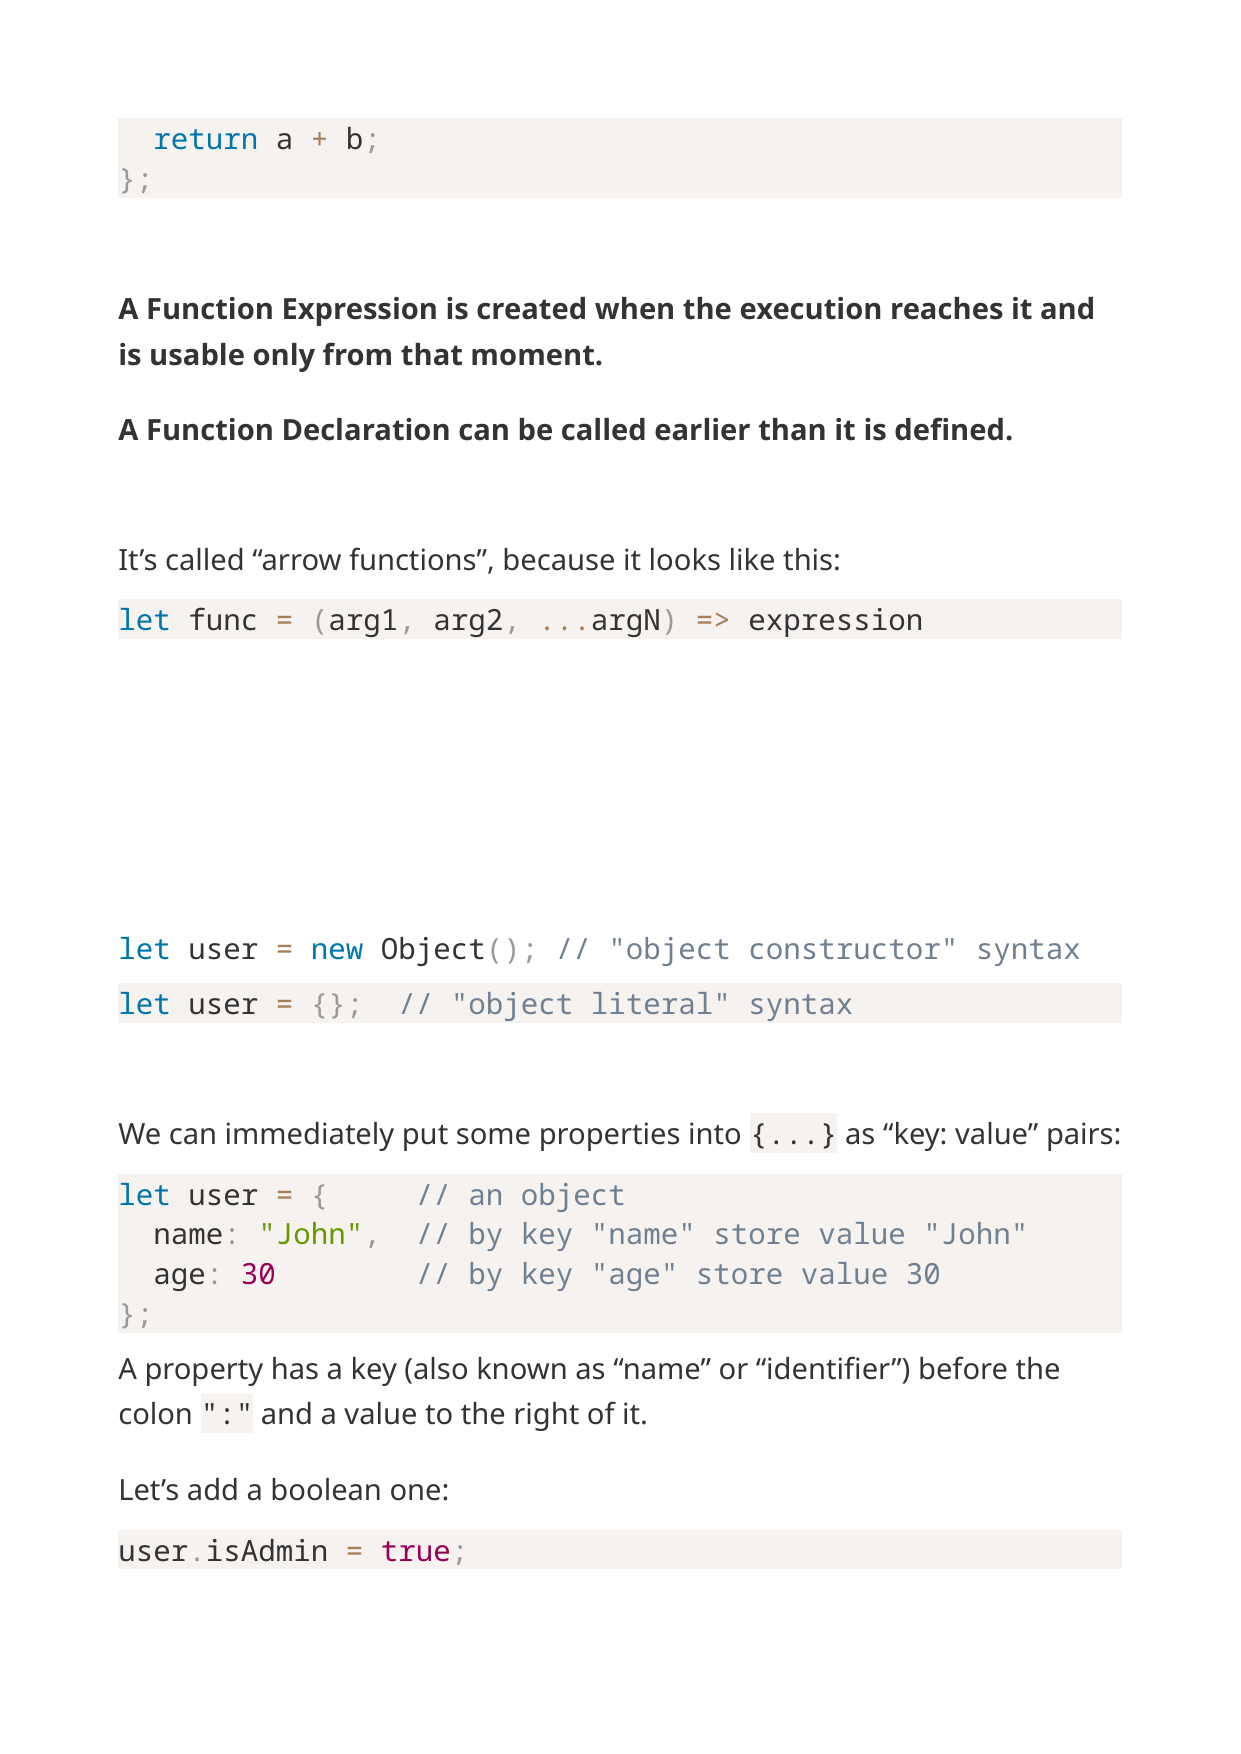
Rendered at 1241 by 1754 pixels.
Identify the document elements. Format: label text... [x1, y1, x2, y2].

text let user = new Object(); // "object constructor" syntax [118, 928, 1122, 968]
list return a + b; [118, 118, 1122, 158]
text Let’s add a boolean one: [118, 1469, 1122, 1509]
text A Function Expression is created when the execution reaches it and is usable only from that moment. [118, 288, 1122, 374]
text We can immediately put some properties into {...} as “key: value” pairs: [118, 1113, 1122, 1153]
text let func = (arg1, arg2, ...argN) => expression [118, 599, 1122, 639]
list }; [118, 158, 1122, 198]
text A Function Declaration can be called earlier than it is defined. [118, 409, 1122, 449]
text }; [118, 1293, 1122, 1333]
text user.isAdmin = true; [118, 1530, 1122, 1569]
text name: "John", // by key "name" store value "John" [118, 1213, 1122, 1253]
text age: 30 // by key "age" store value 30 [118, 1253, 1122, 1293]
text It’s called “arrow functions”, because it looks like this: [118, 539, 1122, 578]
text let user = { // an object [118, 1174, 1122, 1213]
text A property has a key (also known as “name” or “identifier”) before the colon ":" and a value to the right of it. [118, 1348, 1122, 1433]
text let user = {}; // "object literal" syntax [118, 983, 1122, 1023]
